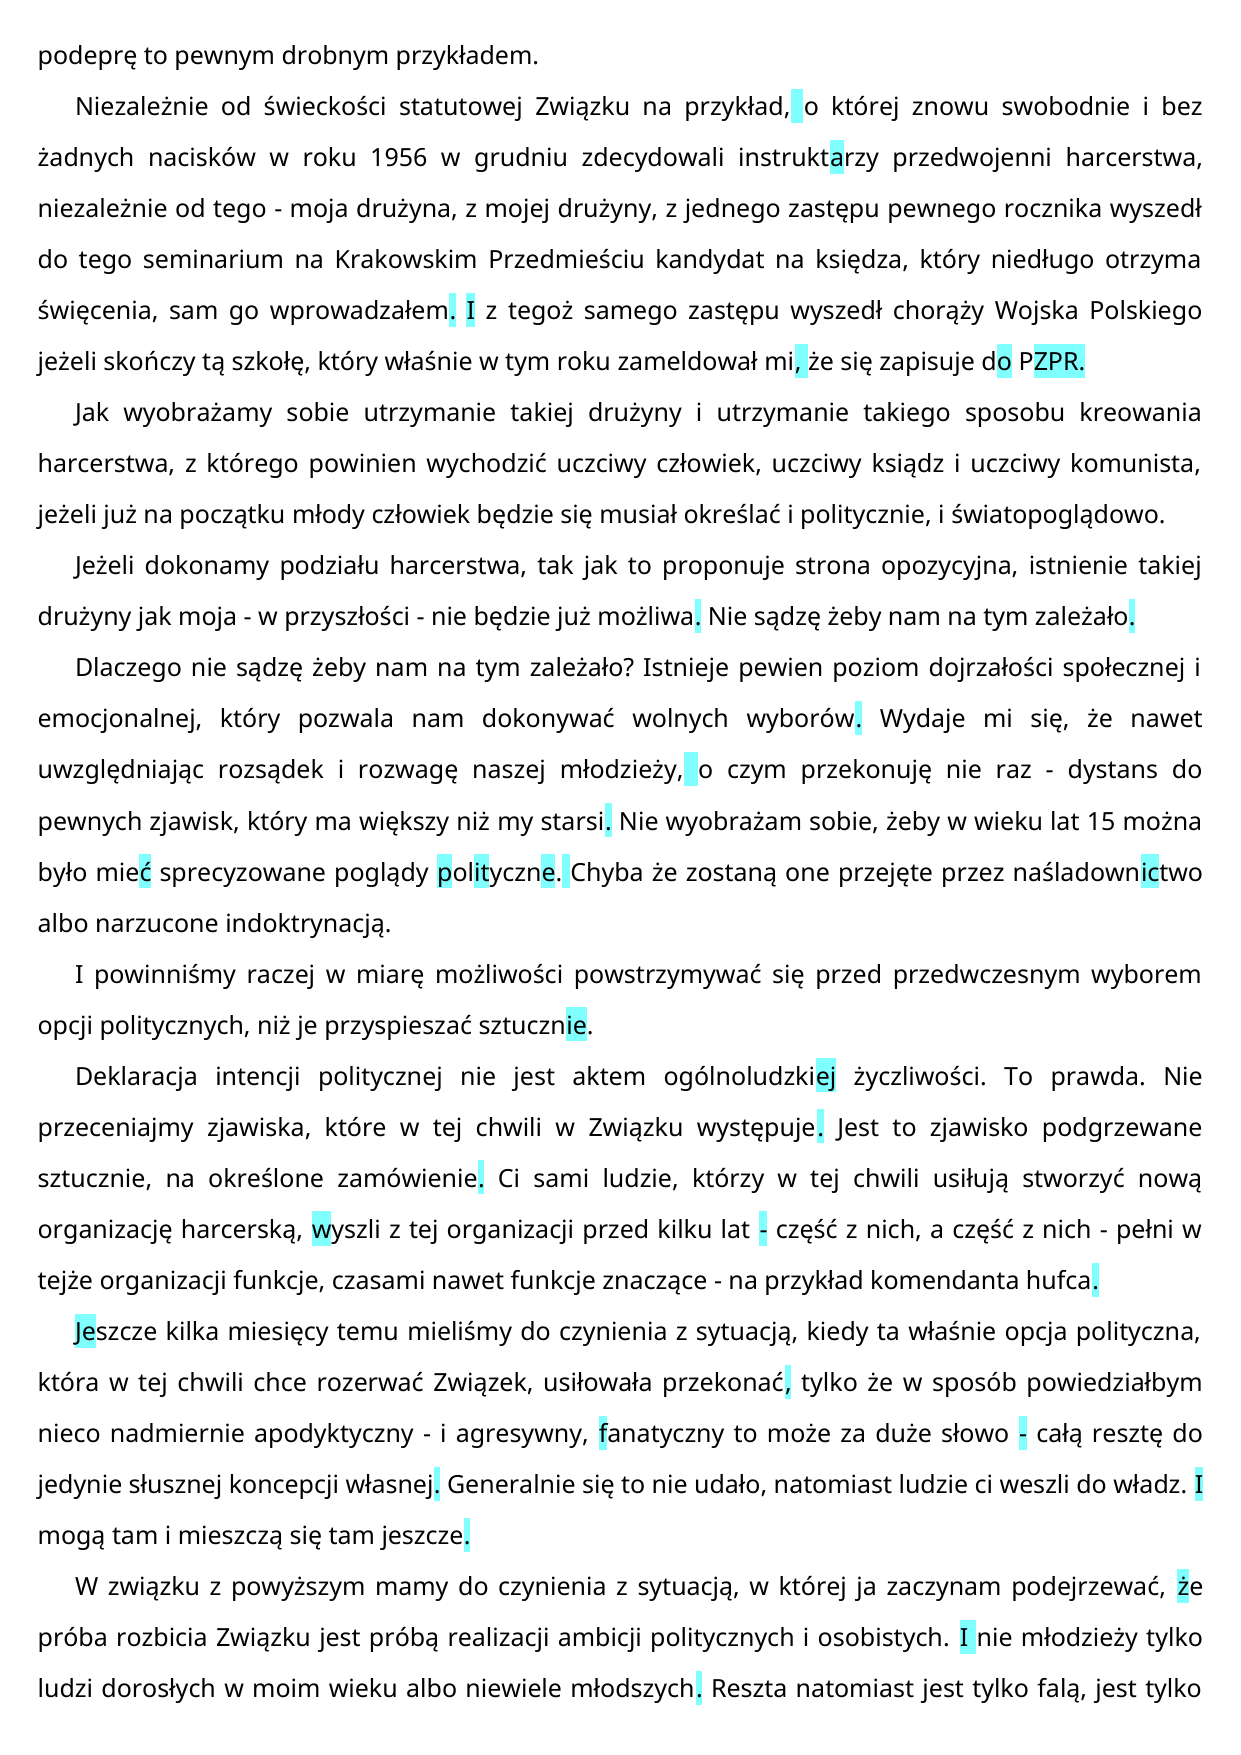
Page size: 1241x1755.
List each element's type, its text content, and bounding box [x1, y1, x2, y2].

text Jak wyobrażamy sobie utrzymanie takiej drużyny i utrzymanie takiego sposobu kreowania harcerstwa, z którego powinien wychodzić uczciwy człowiek, uczciwy ksiądz i uczciwy komunista, jeżeli już na początku młody człowiek będzie się musiał określać i politycznie, i światopoglądowo. [37, 395, 1203, 531]
text W związku z powyższym mamy do czynienia z sytuacją, w której ja zaczynam podejrzewać, że próba rozbicia Związku jest próbą realizacji ambicji politycznych i osobistych. I nie młodzieży tylko ludzi dorosłych w moim wieku albo niewiele młodszych. Reszta natomiast jest tylko falą, jest tylko [37, 1569, 1203, 1705]
text Deklaracja intencji politycznej nie jest aktem ogólnoludzkiej życzliwości. To prawda. Nie przeceniajmy zjawiska, które w tej chwili w Związku występuje. Jest to zjawisko podgrzewane sztucznie, na określone zamówienie. Ci sami ludzie, którzy w tej chwili usiłują stworzyć nową organizację harcerską, wyszli z tej organizacji przed kilku lat - część z nich, a część z nich - pełni w tejże organizacji funkcje, czasami nawet funkcje znaczące - na przykład komendanta hufca. [37, 1058, 1203, 1297]
text Jeszcze kilka miesięcy temu mieliśmy do czynienia z sytuacją, kiedy ta właśnie opcja polityczna, która w tej chwili chce rozerwać Związek, usiłowała przekonać, tylko że w sposób powiedziałbym nieco nadmiernie apodyktyczny - i agresywny, fanatyczny to może za duże słowo - całą resztę do jedynie słusznej koncepcji własnej. Generalnie się to nie udało, natomiast ludzie ci weszli do władz. I mogą tam i mieszczą się tam jeszcze. [37, 1313, 1203, 1552]
text Dlaczego nie sądzę żeby nam na tym zależało? Istnieje pewien poziom dojrzałości społecznej i emocjonalnej, który pozwala nam dokonywać wolnych wyborów. Wydaje mi się, że nawet uwzględniając rozsądek i rozwagę naszej młodzieży, o czym przekonuję nie raz - dystans do pewnych zjawisk, który ma większy niż my starsi. Nie wyobrażam sobie, żeby w wieku lat 15 można było mieć sprecyzowane poglądy polityczne. Chyba że zostaną one przejęte przez naśladownictwo albo narzucone indoktrynacją. [37, 650, 1203, 939]
text I powinniśmy raczej w miarę możliwości powstrzymywać się przed przedwczesnym wyborem opcji politycznych, niż je przyspieszać sztucznie. [37, 956, 1203, 1041]
text Niezależnie od świeckości statutowej Związku na przykład, o której znowu swobodnie i bez żadnych nacisków w roku 1956 w grudniu zdecydowali instruktarzy przedwojenni harcerstwa, niezależnie od tego - moja drużyna, z mojej drużyny, z jednego zastępu pewnego rocznika wyszedł do tego seminarium na Krakowskim Przedmieściu kandydat na księdza, który niedługo otrzyma święcenia, sam go wprowadzałem. I z tegoż samego zastępu wyszedł chorąży Wojska Polskiego jeżeli skończy tą szkołę, który właśnie w tym roku zameldował mi, że się zapisuje do PZPR. [37, 88, 1203, 378]
text Jeżeli dokonamy podziału harcerstwa, tak jak to proponuje strona opozycyjna, istnienie takiej drużyny jak moja - w przyszłości - nie będzie już możliwa. Nie sądzę żeby nam na tym zależało. [37, 548, 1203, 633]
text podeprę to pewnym drobnym przykładem. [37, 37, 1203, 72]
